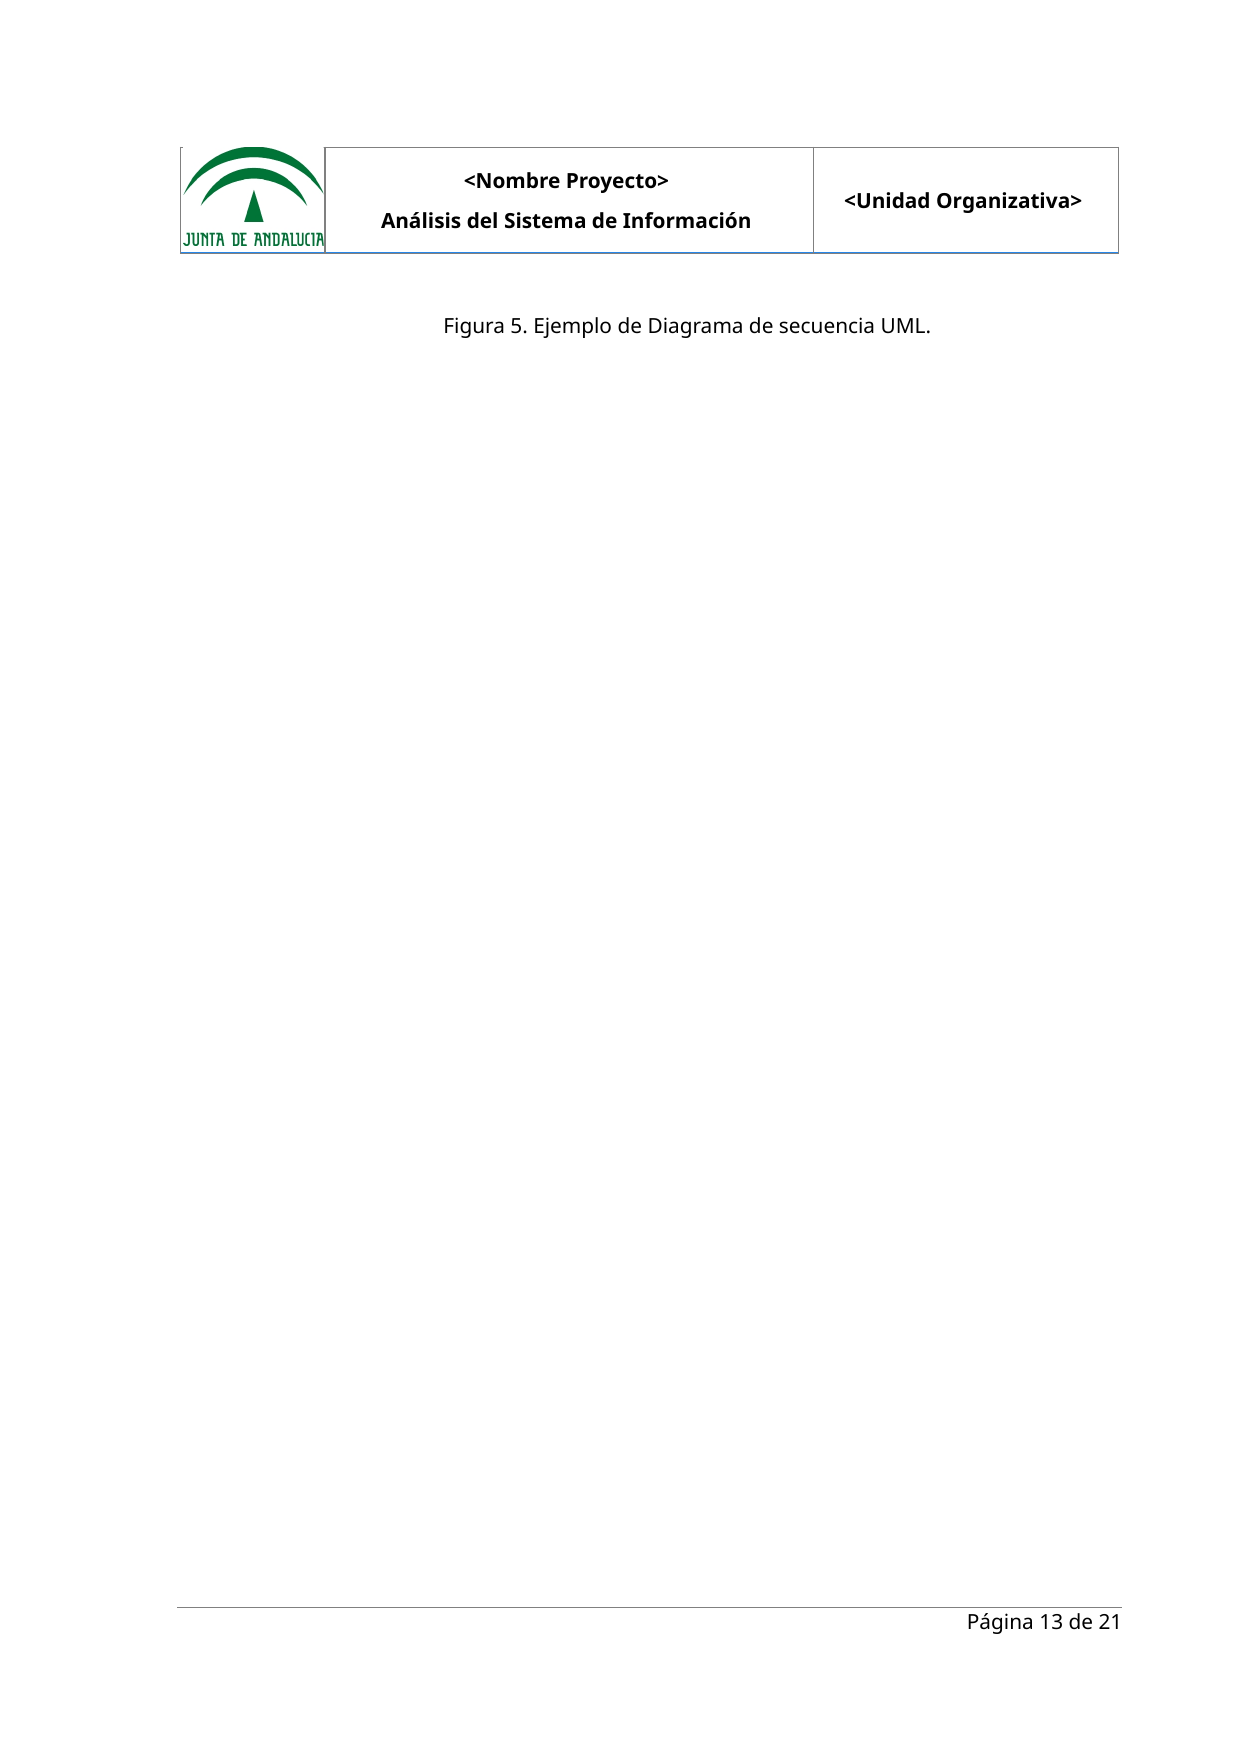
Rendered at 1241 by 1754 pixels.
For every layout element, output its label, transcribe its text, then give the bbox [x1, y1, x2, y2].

picture [183, 147, 324, 246]
list Figura 5. Ejemplo de Diagrama de secuencia UML. [215, 311, 1122, 340]
